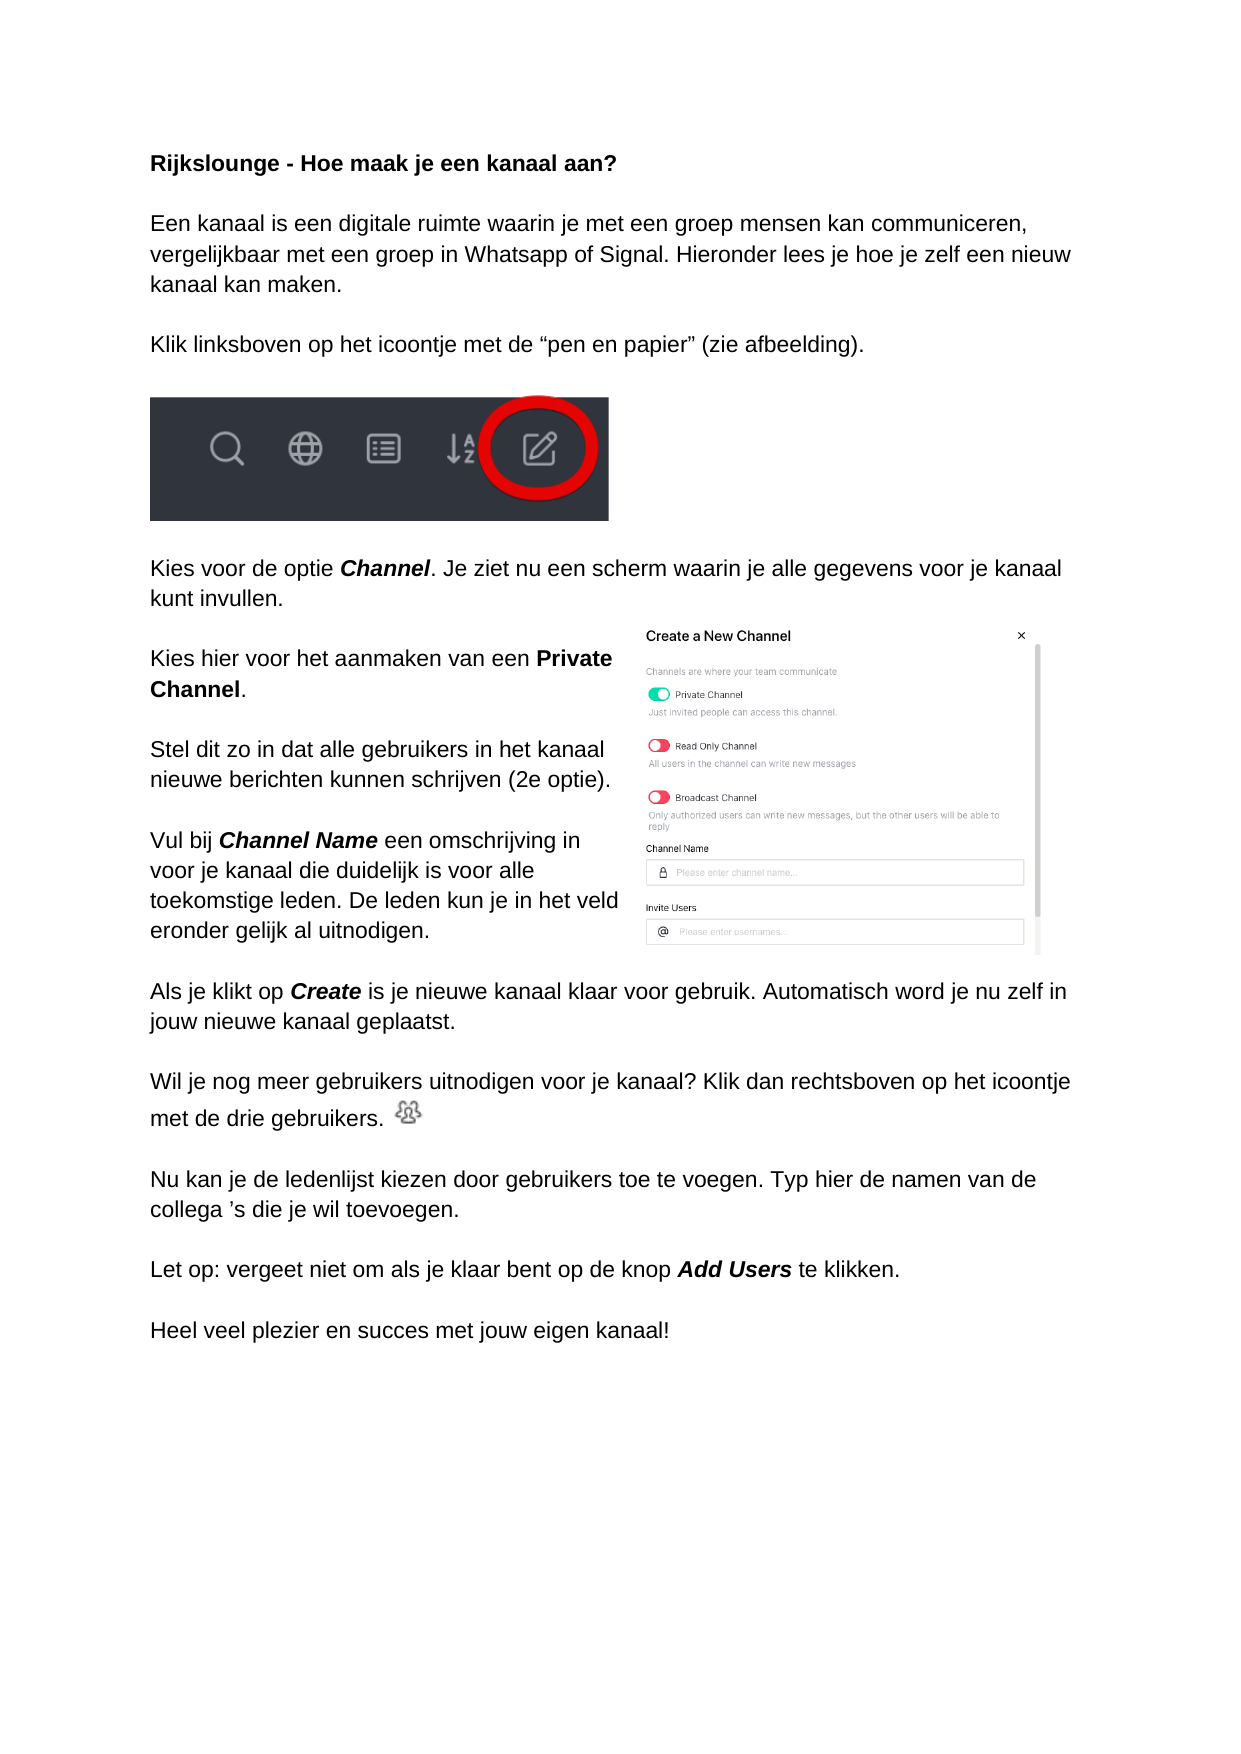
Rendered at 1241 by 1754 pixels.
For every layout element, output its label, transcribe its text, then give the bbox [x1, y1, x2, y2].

text Rijkslounge - Hoe maak je een kanaal aan? [150, 150, 1090, 176]
text [1051, 736, 1090, 792]
picture [390, 1098, 429, 1127]
text Klik linksboven op het icoontje met de “pen en papier” (zie afbeelding). [150, 331, 1090, 358]
text [1051, 645, 1090, 702]
picture [625, 605, 1051, 965]
text Stel dit zo in dat alle gebruikers in het kanaal nieuwe berichten kunnen schrijven (2e optie). [150, 736, 625, 792]
picture [150, 391, 609, 521]
text Kies hier voor het aanmaken van een Private Channel. [150, 645, 625, 702]
text Vul bij Channel Name een omschrijving in voor je kanaal die duidelijk is voor alle toekomstige leden. De leden kun je in het veld eronder gelijk al uitnodigen. [150, 827, 625, 943]
text Heel veel plezier en succes met jouw eigen kanaal! [150, 1317, 1090, 1343]
text Als je klikt op Create is je nieuwe kanaal klaar voor gebruik. Automatisch word je nu zelf in jouw nieuwe kanaal geplaatst. [150, 978, 1090, 1034]
text [1051, 827, 1090, 943]
text Kies voor de optie Channel. Je ziet nu een scherm waarin je alle gegevens voor je kanaal kunt invullen. [150, 555, 1090, 611]
text Wil je nog meer gebruikers uitnodigen voor je kanaal? Klik dan rechtsboven op het icoontje met de drie gebruikers. [150, 1068, 1090, 1131]
text Let op: vergeet niet om als je klaar bent op de knop Add Users te klikken. [150, 1256, 1090, 1282]
text Een kanaal is een digitale ruimte waarin je met een groep mensen kan communiceren, vergelijkbaar met een groep in Whatsapp of Signal. Hieronder lees je hoe je zelf een nieuw kanaal kan maken. [150, 210, 1090, 297]
text Nu kan je de ledenlijst kiezen door gebruikers toe te voegen. Typ hier de namen van de collega ’s die je wil toevoegen. [150, 1166, 1090, 1222]
